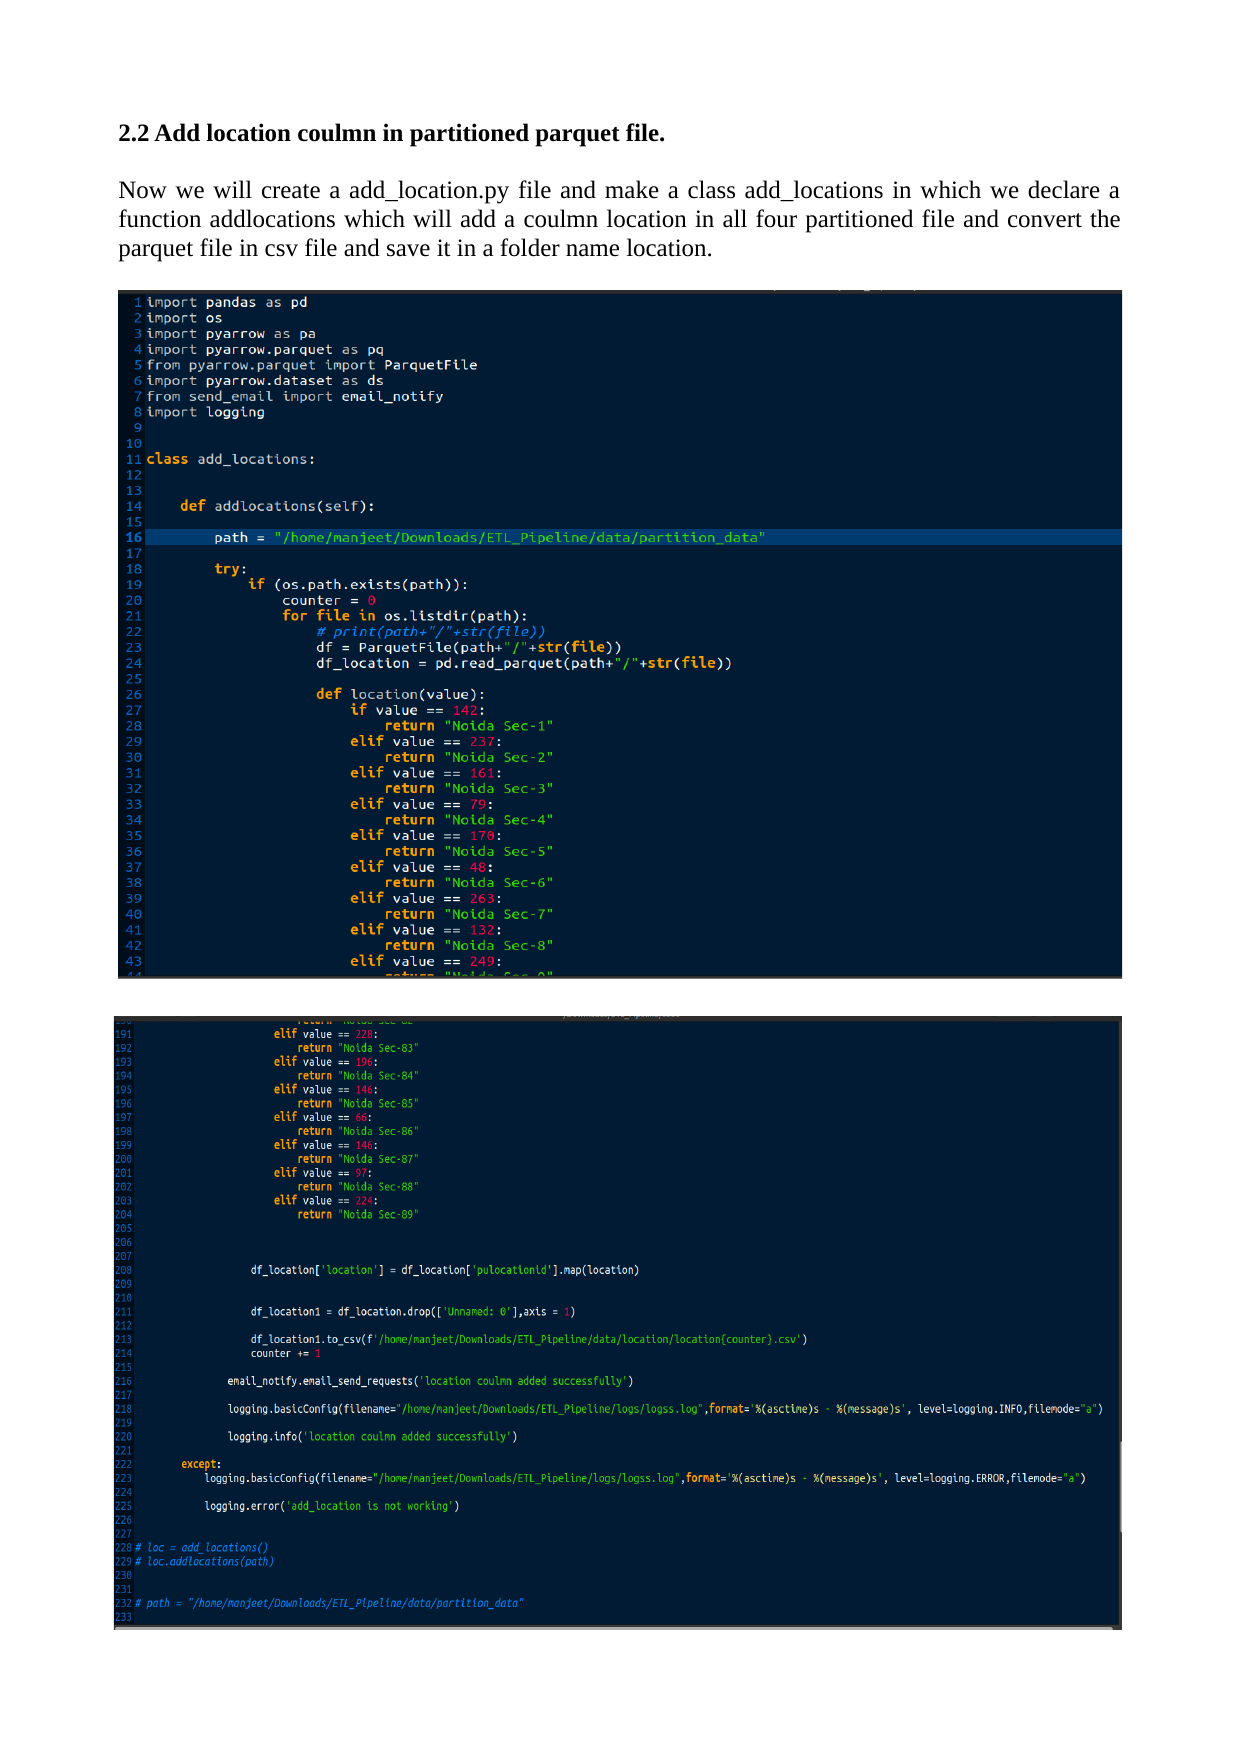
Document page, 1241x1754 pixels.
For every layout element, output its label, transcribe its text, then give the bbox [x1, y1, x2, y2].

picture [118, 290, 1123, 979]
text Now we will create a add_location.py file and make a class add_locations in which we declare a function addlocations which will add a coulmn location in all four partitioned file and convert the parquet file in csv file and save it in a folder name location. [118, 176, 1122, 262]
picture [113, 1016, 1122, 1630]
text 2.2 Add location coulmn in partitioned parquet file. [118, 118, 1122, 147]
